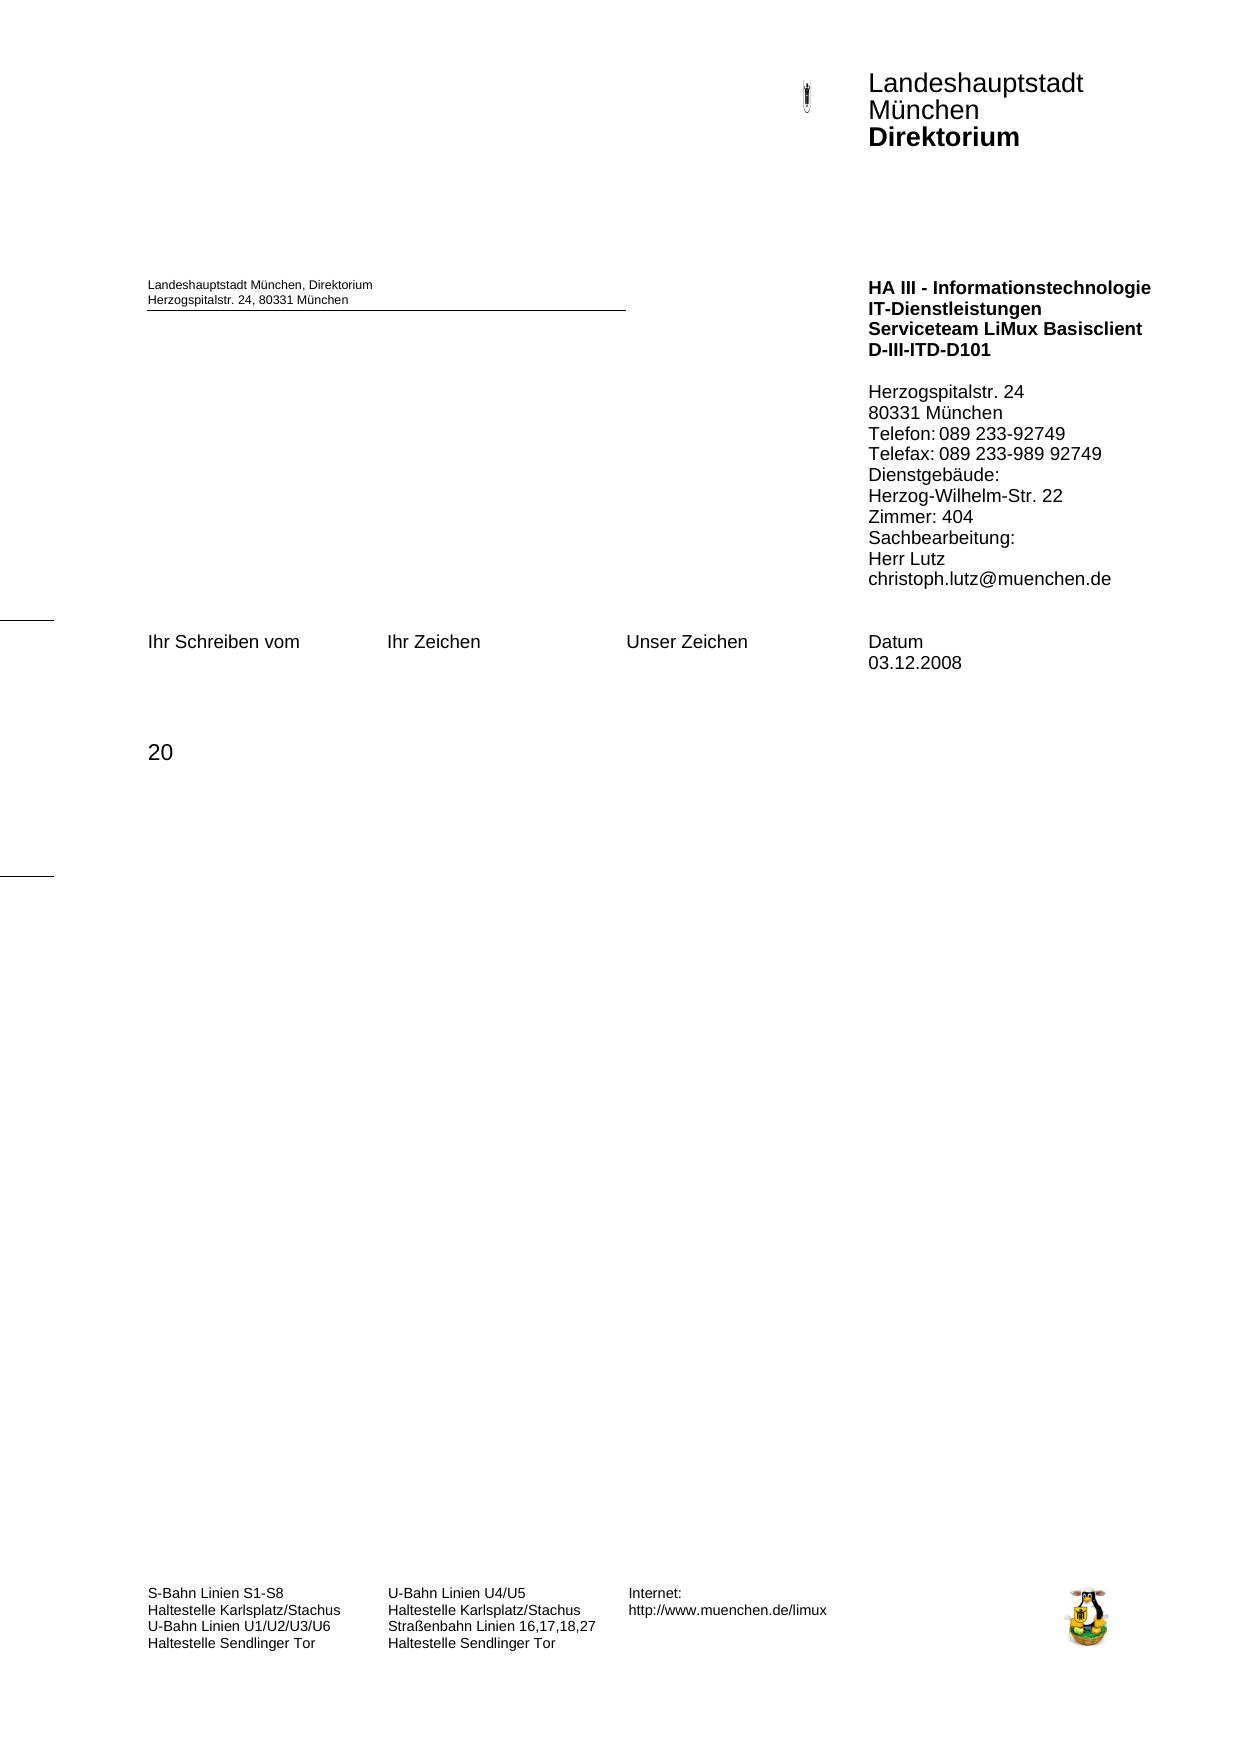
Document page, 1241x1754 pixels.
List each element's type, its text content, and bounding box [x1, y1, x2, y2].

text Herzogspitalstr. 24, 80331 München [148, 292, 626, 307]
text Datum [868, 632, 1108, 653]
text Herzogspitalstr. 24 80331 München Telefon: 089 233-92749 Telefax: 089 233-989 92749 Dienstgebäude: Herzog-Wilhelm-Str. 22 Zimmer: 404 Sachbearbeitung: Herr Lutz christoph.lutz@muenchen.de [868, 382, 1199, 590]
text Ihr Zeichen [387, 632, 593, 653]
text HA III - Informationstechnologie IT-Dienstleistungen Serviceteam LiMux Basisclient [868, 277, 1199, 340]
text Landeshauptstadt München, Direktorium [148, 277, 626, 292]
text Landeshauptstadt [868, 71, 1199, 98]
text München [868, 98, 1199, 125]
table_header Internet: http://www.muenchen.de/limux [628, 1551, 869, 1652]
table_header S-Bahn Linien S1-S8 Haltestelle Karlsplatz/Stachus U-Bahn Linien U1/U2/U3/U6 Haltestelle Sendlinger Tor [148, 1551, 388, 1652]
text 20 [148, 738, 1109, 766]
picture [803, 80, 811, 113]
text D-III-ITD-D101 [868, 340, 1199, 361]
table_header [869, 1551, 1110, 1652]
text 03.12.2008 [868, 653, 1108, 673]
text Direktorium [868, 125, 1199, 152]
picture [1063, 1585, 1109, 1647]
text Ihr Schreiben vom [148, 632, 354, 653]
table_header U-Bahn Linien U4/U5 Haltestelle Karlsplatz/Stachus Straßenbahn Linien 16,17,18,27 Haltestelle Sendlinger Tor [388, 1551, 628, 1652]
text Unser Zeichen [626, 632, 833, 653]
